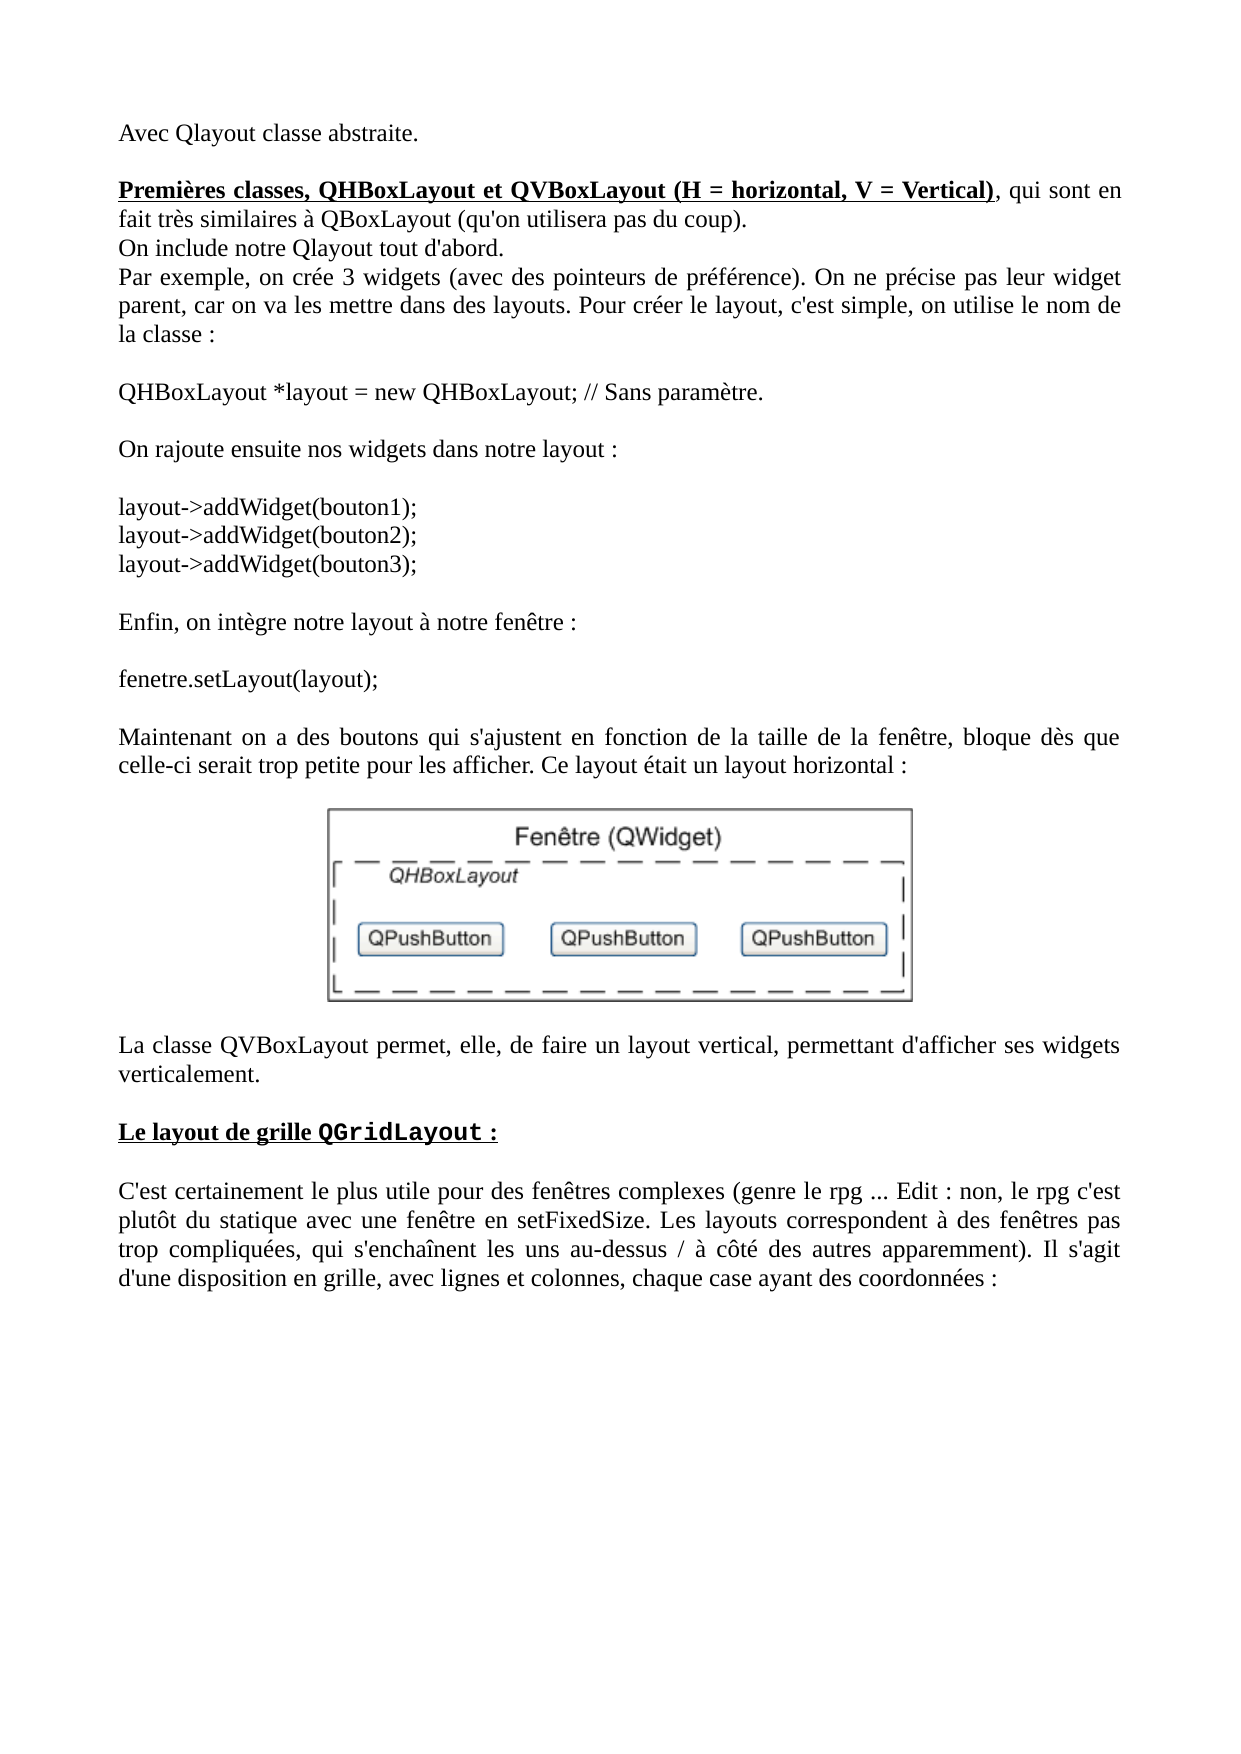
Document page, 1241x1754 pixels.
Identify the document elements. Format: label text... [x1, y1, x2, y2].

text On rajoute ensuite nos widgets dans notre layout : [118, 434, 1122, 463]
text Le layout de grille QGridLayout : [118, 1117, 1122, 1148]
text On include notre Qlayout tout d'abord. [118, 233, 1122, 262]
text Premières classes, QHBoxLayout et QVBoxLayout (H = horizontal, V = Vertical), qui sont en fait très similaires à QBoxLayout (qu'on utilisera pas du coup). [118, 176, 1122, 233]
text layout->addWidget(bouton2); [118, 521, 1122, 549]
text Avec Qlayout classe abstraite. [118, 118, 1122, 147]
text Enfin, on intègre notre layout à notre fenêtre : [118, 607, 1122, 636]
picture [327, 808, 913, 1002]
text Maintenant on a des boutons qui s'ajustent en fonction de la taille de la fenêtre, bloque dès que celle-ci serait trop petite pour les afficher. Ce layout était un layout horizontal : [118, 722, 1122, 779]
text layout->addWidget(bouton3); [118, 549, 1122, 578]
text C'est certainement le plus utile pour des fenêtres complexes (genre le rpg ... Edit : non, le rpg c'est plutôt du statique avec une fenêtre en setFixedSize. Les layouts correspondent à des fenêtres pas trop compliquées, qui s'enchaînent les uns au-dessus / à côté des autres apparemment). Il s'agit d'une disposition en grille, avec lignes et colonnes, chaque case ayant des coordonnées : [118, 1176, 1122, 1291]
text La classe QVBoxLayout permet, elle, de faire un layout vertical, permettant d'afficher ses widgets verticalement. [118, 1031, 1122, 1088]
text QHBoxLayout *layout = new QHBoxLayout; // Sans paramètre. [118, 377, 1122, 406]
text layout->addWidget(bouton1); [118, 492, 1122, 521]
text fenetre.setLayout(layout); [118, 664, 1122, 693]
text Par exemple, on crée 3 widgets (avec des pointeurs de préférence). On ne précise pas leur widget parent, car on va les mettre dans des layouts. Pour créer le layout, c'est simple, on utilise le nom de la classe : [118, 262, 1122, 348]
